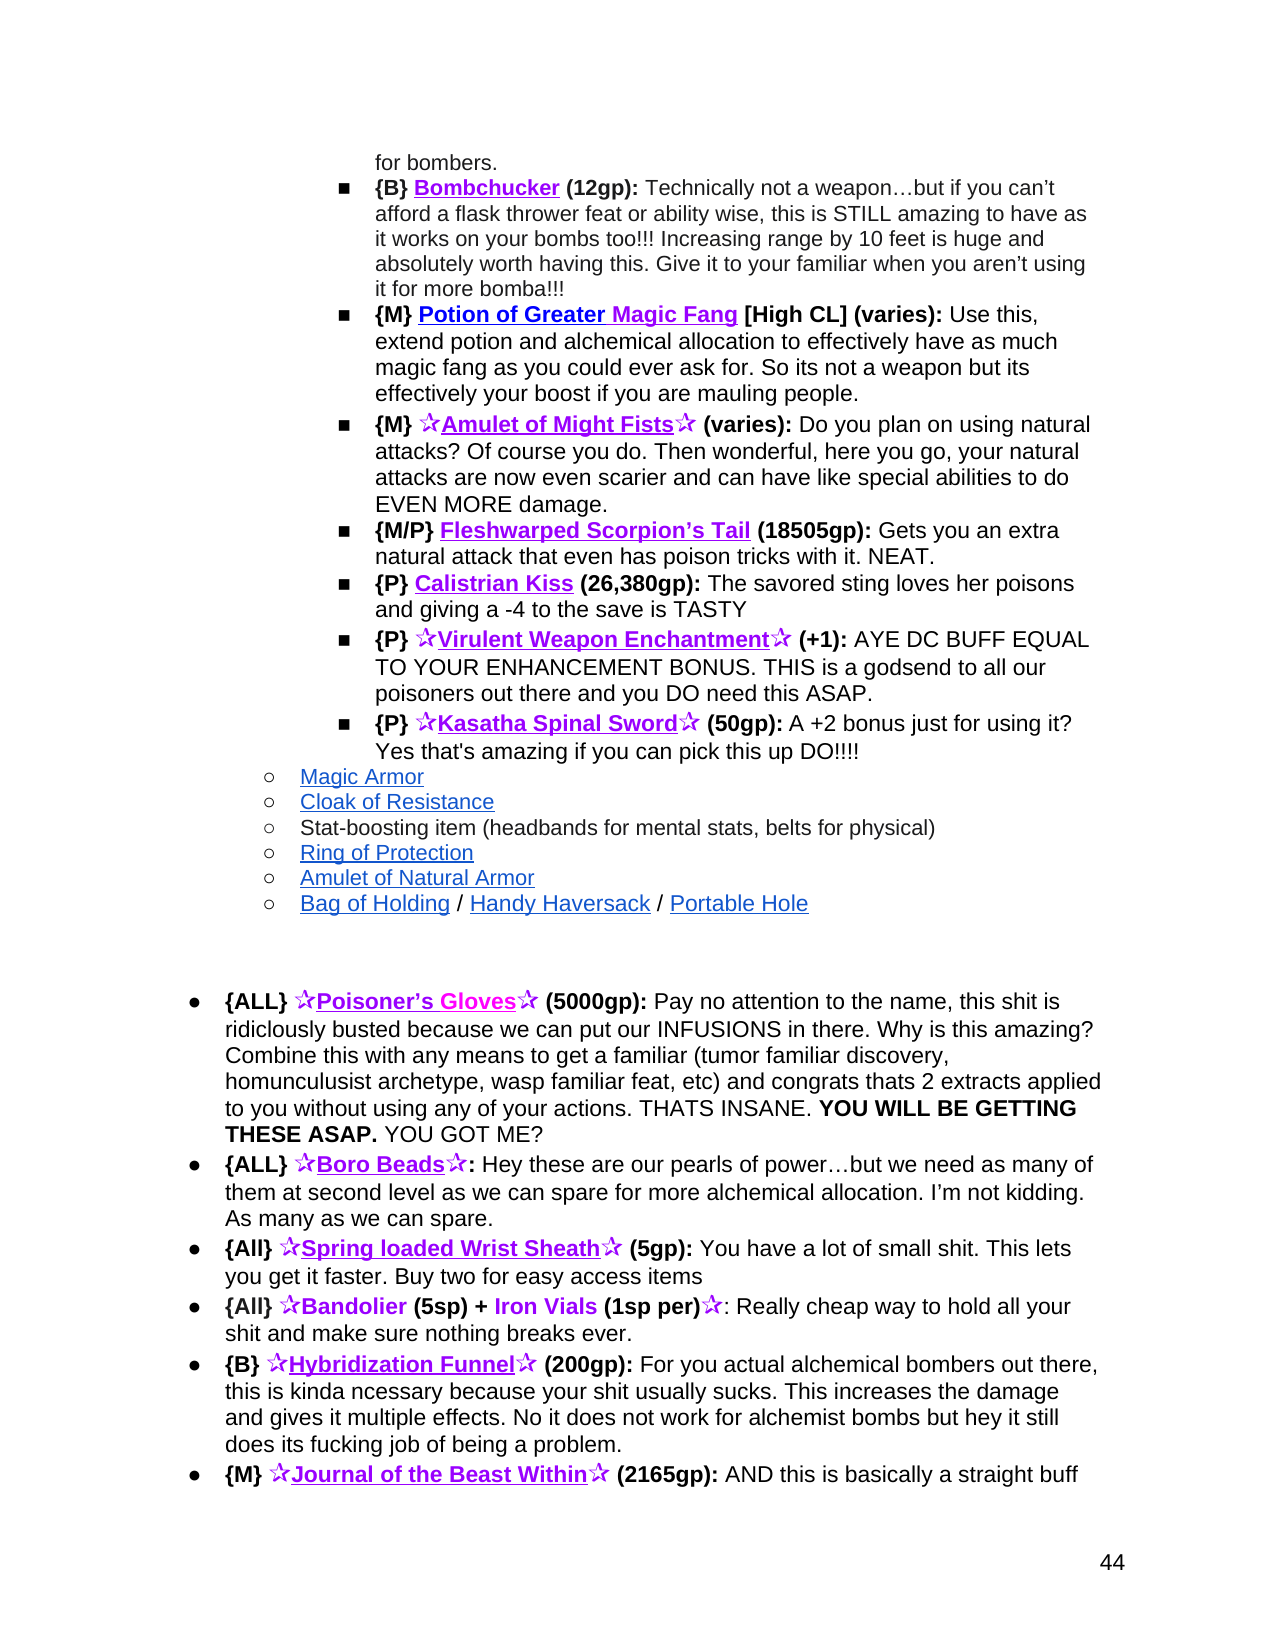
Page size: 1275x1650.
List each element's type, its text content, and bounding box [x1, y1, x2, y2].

list {All} ✰Spring loaded Wrist Sheath✰ (5gp): You have a lot of small shit. This lets you get it faster. Buy two for easy access items [187, 1231, 1102, 1289]
list {M} ✰Journal of the Beast Within✰ (2165gp): AND this is basically a straight buff [187, 1457, 1102, 1488]
list {B} Bombchucker (12gp): Technically not a weapon…but if you can’t afford a flask thrower feat or ability wise, this is STILL amazing to have as it works on your bombs too!!! Increasing range by 10 feet is huge and absolutely worth having this. Give it to your familiar when you aren’t using it for more bomba!!! [337, 175, 1102, 301]
list {M/P} Fleshwarped Scorpion’s Tail (18505gp): Gets you an extra natural attack that even has poison tricks with it. NEAT. [337, 517, 1102, 570]
list Stat-boosting item (headbands for mental stats, belts for physical) [262, 814, 1102, 839]
list {All} ✰Bandolier (5sp) + Iron Vials (1sp per)✰: Really cheap way to hold all your shit and make sure nothing breaks ever. [187, 1289, 1102, 1347]
list {ALL} ✰Boro Beads✰: Hey these are our pearls of power…but we need as many of them at second level as we can spare for more alchemical allocation. I’m not kidding. As many as we can spare. [187, 1147, 1102, 1231]
list Bag of Holding / Handy Haversack / Portable Hole [262, 890, 1102, 916]
list {P} ✰Kasatha Spinal Sword✰ (50gp): A +2 bonus just for using it? Yes that's amazing if you can pick this up DO!!!! [337, 706, 1102, 764]
list Cloak of Resistance [262, 789, 1102, 814]
list Magic Armor [262, 764, 1102, 789]
list {P} ✰Virulent Weapon Enchantment✰ (+1): AYE DC BUFF EQUAL TO YOUR ENHANCEMENT BONUS. THIS is a godsend to all our poisoners out there and you DO need this ASAP. [337, 622, 1102, 706]
list {M} ✰Amulet of Might Fists✰ (varies): Do you plan on using natural attacks? Of course you do. Then wonderful, here you go, your natural attacks are now even scarier and can have like special abilities to do EVEN MORE damage. [337, 407, 1102, 517]
list {M} Potion of Greater Magic Fang [High CL] (varies): Use this, extend potion and alchemical allocation to effectively have as much magic fang as you could ever ask for. So its not a weapon but its effectively your boost if you are mauling people. [337, 301, 1102, 407]
list {B} ✰Hybridization Funnel✰ (200gp): For you actual alchemical bombers out there, this is kinda ncessary because your shit usually sucks. This increases the damage and gives it multiple effects. No it does not work for alchemist bombs but hey it still does its fucking job of being a problem. [187, 1347, 1102, 1457]
list {ALL} ✰Poisoner’s Gloves✰ (5000gp): Pay no attention to the name, this shit is ridiclously busted because we can put our INFUSIONS in there. Why is this amazing? Combine this with any means to get a familiar (tumor familiar discovery, homunculusist archetype, wasp familiar feat, etc) and congrats thats 2 extracts applied to you without using any of your actions. THATS INSANE. YOU WILL BE GETTING THESE ASAP. YOU GOT ME? [187, 984, 1102, 1147]
list {P} Calistrian Kiss (26,380gp): The savored sting loves her poisons and giving a -4 to the save is TASTY [337, 570, 1102, 622]
list for bombers. [337, 150, 1102, 175]
list Ring of Protection [262, 839, 1102, 865]
list Amulet of Natural Armor [262, 865, 1102, 890]
